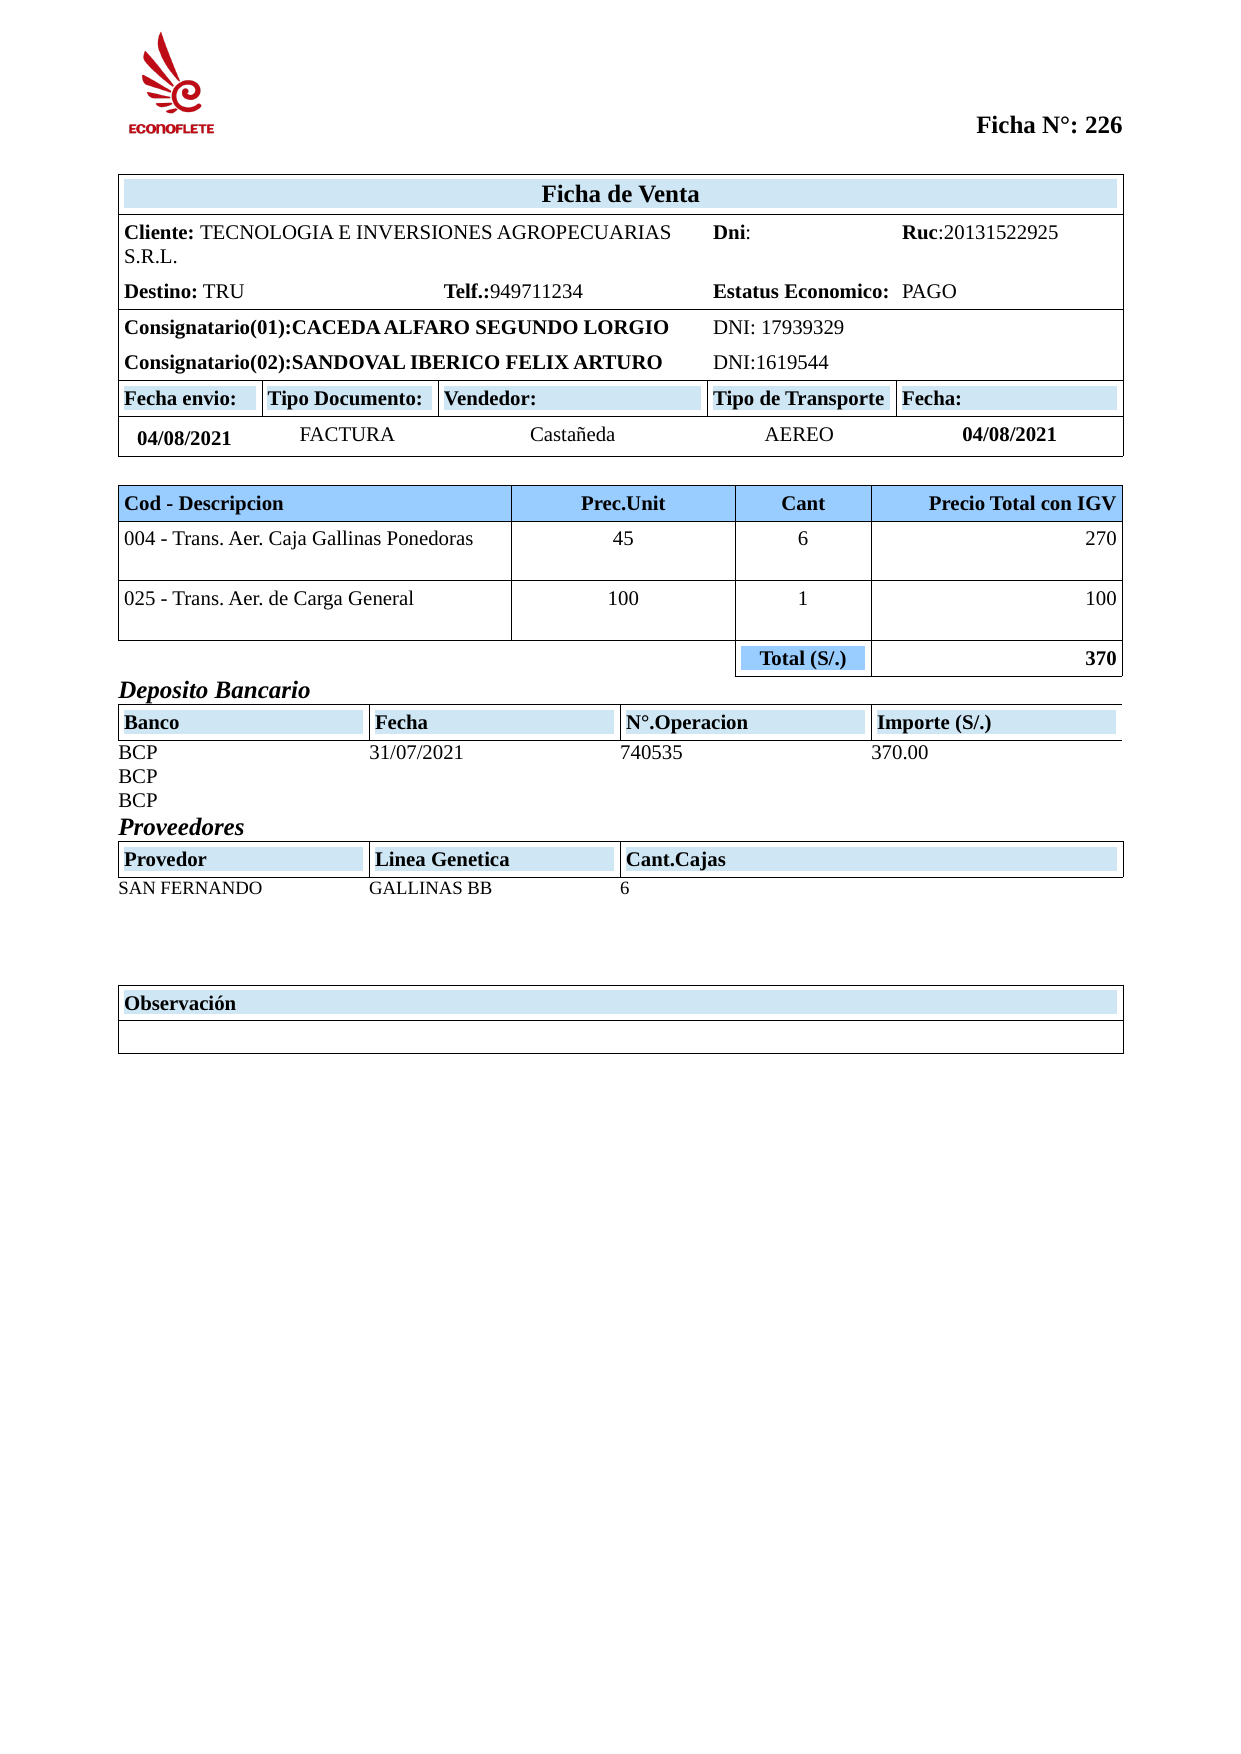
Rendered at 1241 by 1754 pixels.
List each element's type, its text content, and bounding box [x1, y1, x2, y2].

table_cell Estatus Economico: [707, 274, 896, 309]
table_cell 45 [512, 522, 735, 580]
table_cell [369, 898, 620, 920]
table_cell Total (S/.) [736, 641, 871, 676]
table_cell 370 [872, 641, 1122, 676]
table_cell DNI:1619544 [707, 345, 1123, 380]
table_cell Destino: TRU [119, 274, 438, 309]
table_header Importe (S/.) [872, 705, 1122, 740]
table_header Prec.Unit [512, 486, 735, 521]
table_cell AEREO [707, 417, 896, 456]
table_cell [369, 963, 620, 984]
table_cell Cliente: TECNOLOGIA E INVERSIONES AGROPECUARIAS S.R.L. [119, 215, 707, 273]
table_cell Fecha: [897, 381, 1123, 416]
table_cell 370.00 [871, 741, 1122, 764]
table_cell DNI: 17939329 [707, 310, 1123, 344]
table_cell 004 - Trans. Aer. Caja Gallinas Ponedoras [119, 522, 511, 580]
table_cell 6 [736, 522, 871, 580]
table_cell [369, 764, 620, 788]
table_header Precio Total con IGV [872, 486, 1122, 521]
table_cell [118, 963, 369, 984]
table_cell [620, 764, 871, 788]
table_cell [620, 941, 1123, 963]
table_header Cant.Cajas [621, 842, 1123, 877]
table_cell 740535 [620, 741, 871, 764]
picture [118, 31, 225, 134]
table_header Provedor [119, 842, 369, 877]
table_cell BCP [118, 764, 369, 788]
table_header Cant [736, 486, 871, 521]
text Deposito Bancario [118, 676, 1122, 704]
table_cell [620, 898, 1123, 920]
table_header N°.Operacion [621, 705, 871, 740]
table_cell 04/08/2021 [896, 417, 1123, 456]
table_cell BCP [118, 788, 369, 812]
table_cell Castañeda [438, 417, 707, 456]
table_cell [620, 963, 1123, 984]
table_cell [118, 641, 511, 676]
table_cell GALLINAS BB [369, 878, 620, 898]
table_cell PAGO [896, 274, 1123, 309]
table_cell [871, 764, 1122, 788]
table_cell 6 [620, 878, 1123, 898]
table_cell 100 [512, 581, 735, 640]
table_cell 1 [736, 581, 871, 640]
table_cell 04/08/2021 [119, 417, 262, 456]
table_cell SAN FERNANDO [118, 878, 369, 898]
table_header Banco [119, 705, 369, 740]
table_cell Vendedor: [439, 381, 707, 416]
table_cell 31/07/2021 [369, 741, 620, 764]
table_header Fecha [370, 705, 620, 740]
table_cell Ruc:20131522925 [896, 215, 1123, 273]
table_cell 270 [872, 522, 1122, 580]
table_cell Tipo de Transporte [708, 381, 896, 416]
table_cell Fecha envio: [119, 381, 262, 416]
table_cell [620, 920, 1123, 941]
table_cell Dni: [707, 215, 896, 273]
table_cell 025 - Trans. Aer. de Carga General [119, 581, 511, 640]
table_cell [119, 1021, 1123, 1053]
table_cell [620, 788, 871, 812]
table_cell FACTURA [262, 417, 438, 456]
text Proveedores [118, 812, 1122, 841]
table_cell [369, 920, 620, 941]
table_header Ficha de Venta [119, 175, 1123, 214]
table_cell BCP [118, 741, 369, 764]
table_cell Consignatario(01):CACEDA ALFARO SEGUNDO LORGIO [119, 310, 707, 344]
table_cell Telf.:949711234 [438, 274, 707, 309]
table_cell Tipo Documento: [263, 381, 438, 416]
table_cell [118, 941, 369, 963]
table_cell [871, 788, 1122, 812]
table_header Cod - Descripcion [119, 486, 511, 521]
table_cell 100 [872, 581, 1122, 640]
table_header Observación [119, 986, 1123, 1020]
table_header Linea Genetica [370, 842, 620, 877]
table_cell [118, 898, 369, 920]
table_cell [369, 788, 620, 812]
table_cell Consignatario(02):SANDOVAL IBERICO FELIX ARTURO [119, 345, 707, 380]
table_cell [511, 641, 735, 676]
table_cell [369, 941, 620, 963]
table_cell [118, 920, 369, 941]
